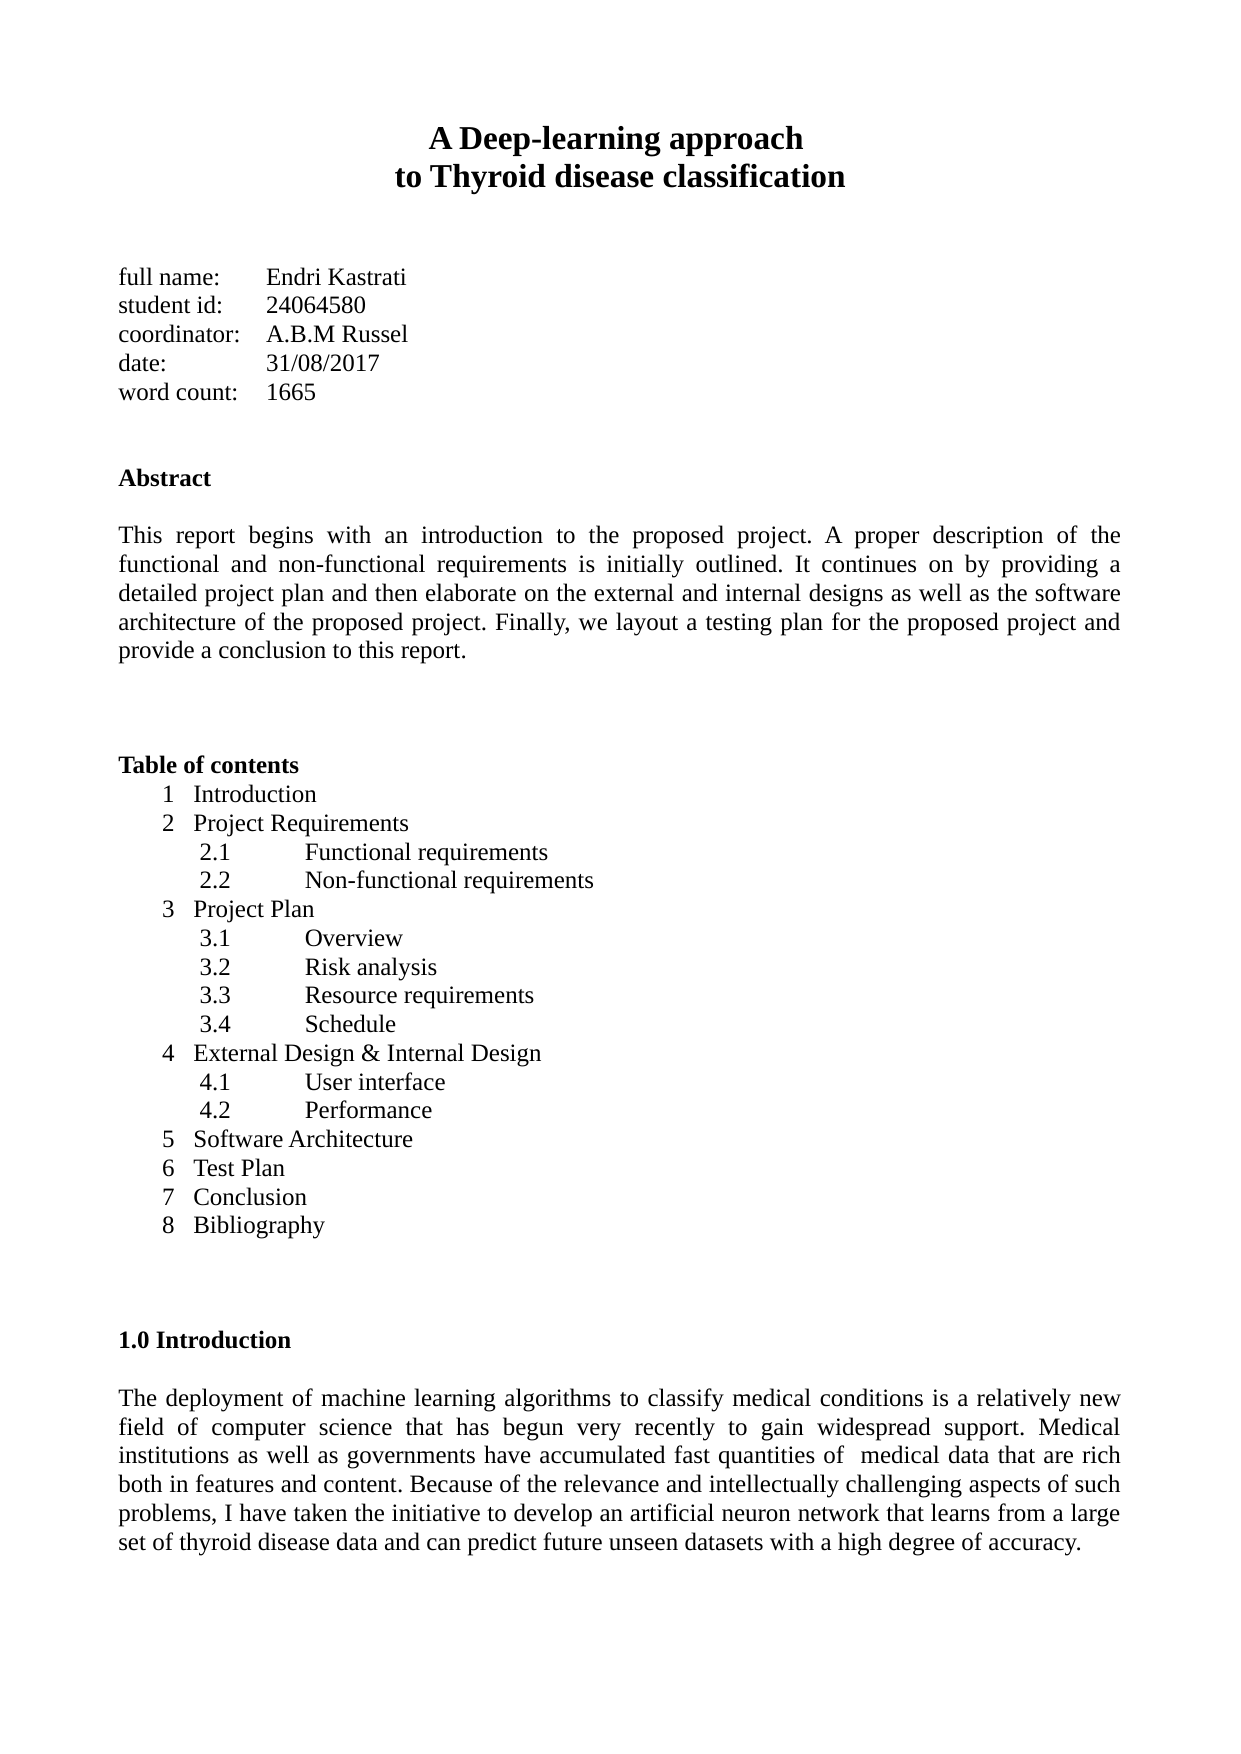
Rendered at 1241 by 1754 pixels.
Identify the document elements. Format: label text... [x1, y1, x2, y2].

list Bibliography [156, 1211, 1122, 1239]
text A Deep-learning approach [118, 118, 1122, 156]
list Project Plan [156, 894, 1122, 923]
list Conclusion [156, 1182, 1122, 1211]
text to Thyroid disease classification [118, 156, 1122, 195]
text coordinator: A.B.M Russel [118, 319, 1122, 348]
list Schedule [193, 1009, 1122, 1038]
text 1.0 Introduction [118, 1326, 1122, 1354]
text word count: 1665 [118, 377, 1122, 406]
list Performance [193, 1096, 1122, 1124]
text Table of contents [118, 751, 1122, 779]
list Resource requirements [193, 981, 1122, 1009]
list Test Plan [156, 1153, 1122, 1182]
list Overview [193, 923, 1122, 952]
list Software Architecture [156, 1124, 1122, 1153]
text date: 31/08/2017 [118, 348, 1122, 377]
text full name: Endri Kastrati [118, 262, 1122, 291]
text student id: 24064580 [118, 291, 1122, 319]
list Non-functional requirements [193, 866, 1122, 894]
text The deployment of machine learning algorithms to classify medical conditions is a relatively new field of computer science that has begun very recently to gain widespread support. Medical institutions as well as governments have accumulated fast quantities of medical data that are rich both in features and content. Because of the relevance and intellectually challenging aspects of such problems, I have taken the initiative to develop an artificial neuron network that learns from a large set of thyroid disease data and can predict future unseen datasets with a high degree of accuracy. [118, 1383, 1122, 1556]
list External Design & Internal Design [156, 1038, 1122, 1067]
list User interface [193, 1067, 1122, 1096]
list Functional requirements [193, 837, 1122, 866]
text This report begins with an introduction to the proposed project. A proper description of the functional and non-functional requirements is initially outlined. It continues on by providing a detailed project plan and then elaborate on the external and internal designs as well as the software architecture of the proposed project. Finally, we layout a testing plan for the proposed project and provide a conclusion to this report. [118, 521, 1122, 664]
list Project Requirements [156, 808, 1122, 837]
text Abstract [118, 463, 1122, 492]
list Introduction [156, 779, 1122, 808]
list Risk analysis [193, 952, 1122, 981]
